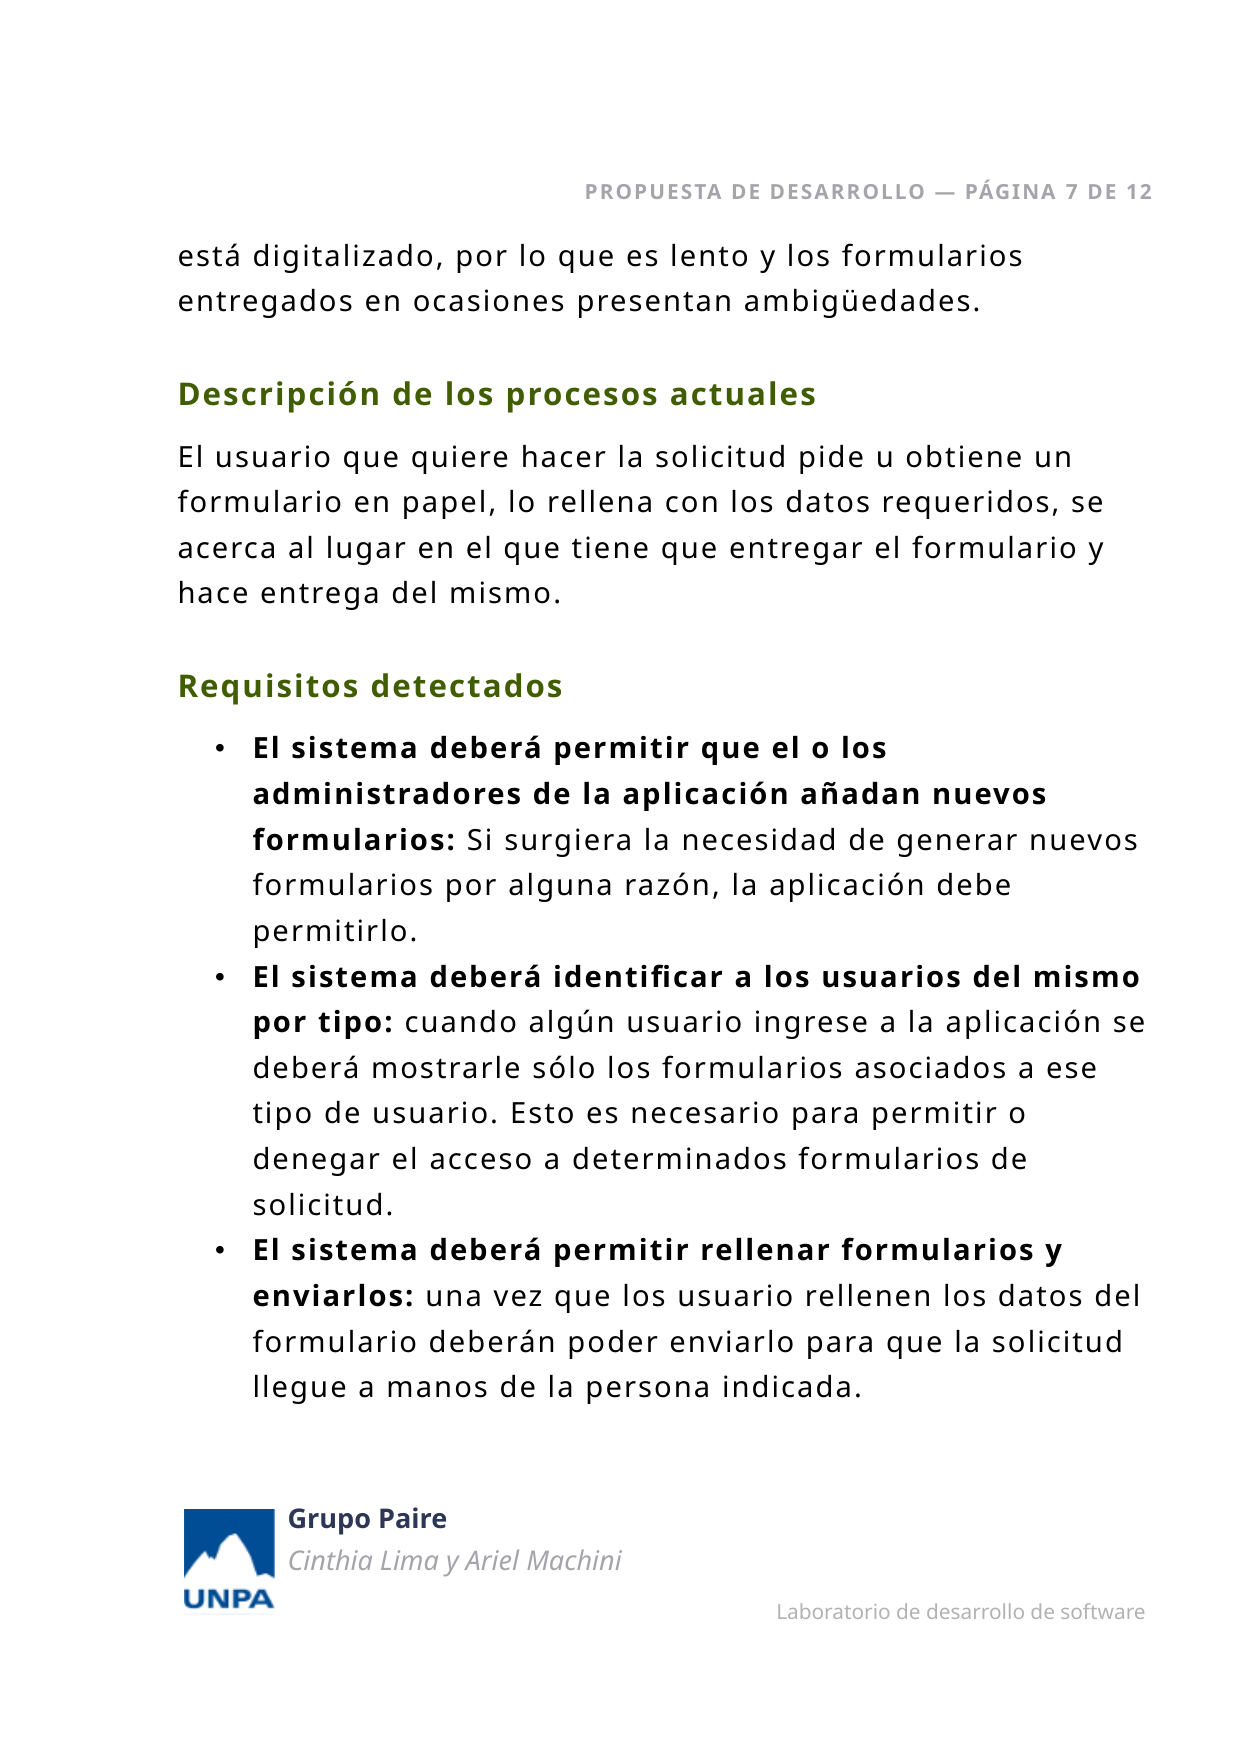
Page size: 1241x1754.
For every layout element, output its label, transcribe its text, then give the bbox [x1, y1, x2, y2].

picture [184, 1509, 275, 1615]
text Requisitos detectados [177, 664, 1152, 707]
list El sistema deberá permitir que el o los administradores de la aplicación añadan nuevos formularios: Si surgiera la necesidad de generar nuevos formularios por alguna razón, la aplicación debe permitirlo. [215, 728, 1152, 950]
list El sistema deberá identificar a los usuarios del mismo por tipo: cuando algún usuario ingrese a la aplicación se deberá mostrarle sólo los formularios asociados a ese tipo de usuario. Esto es necesario para permitir o denegar el acceso a determinados formularios de solicitud. [215, 956, 1152, 1224]
text Descripción de los procesos actuales [177, 372, 1152, 414]
text El usuario que quiere hacer la solicitud pide u obtiene un formulario en papel, lo rellena con los datos requeridos, se acerca al lugar en el que tiene que entregar el formulario y hace entrega del mismo. [177, 436, 1152, 612]
text está digitalizado, por lo que es lento y los formularios entregados en ocasiones presentan ambigüedades. [177, 235, 1152, 320]
list El sistema deberá permitir rellenar formularios y enviarlos: una vez que los usuario rellenen los datos del formulario deberán poder enviarlo para que la solicitud llegue a manos de la persona indicada. [215, 1230, 1152, 1406]
